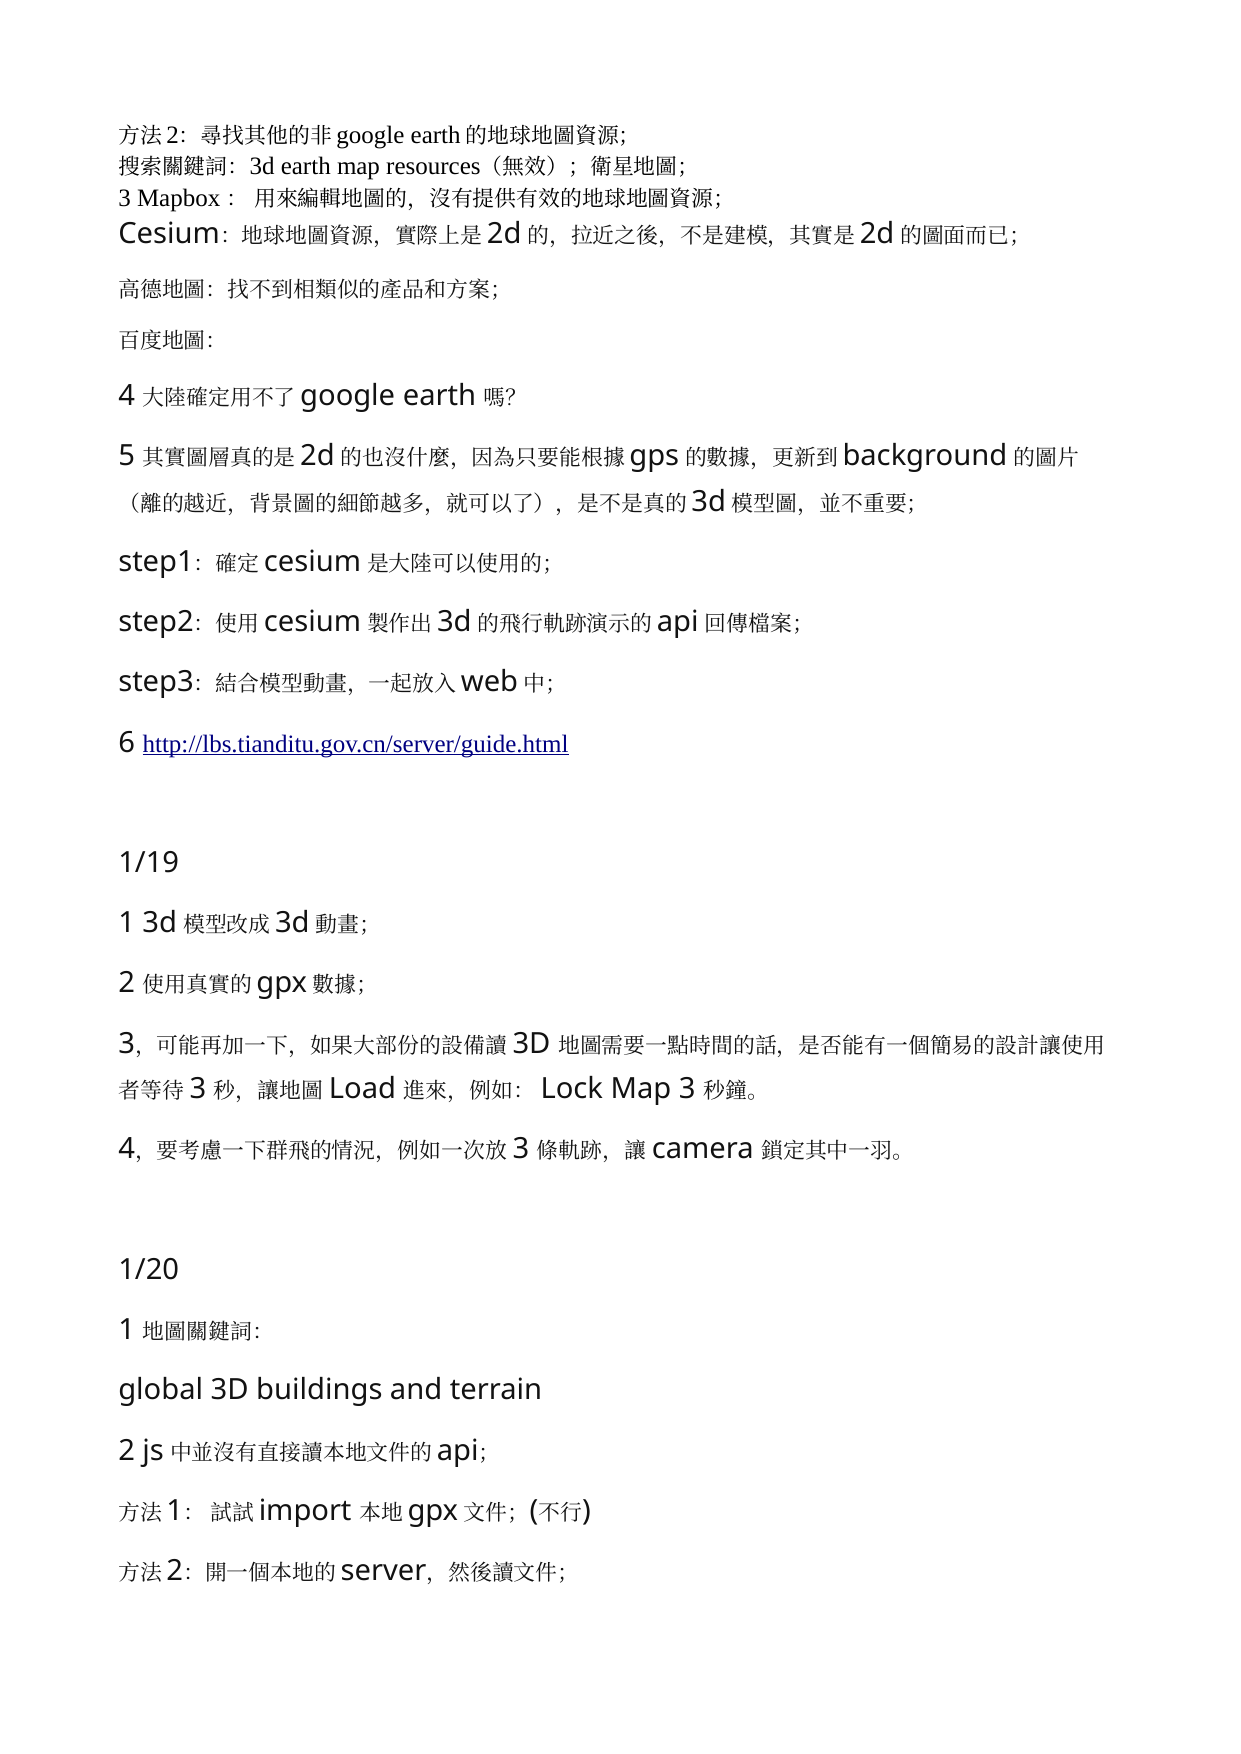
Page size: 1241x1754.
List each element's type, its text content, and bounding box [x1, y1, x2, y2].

text 1/20 [118, 1248, 1122, 1288]
text 方法2：開一個本地的server，然後讀文件； [118, 1549, 1122, 1589]
text 高德地圖：找不到相類似的產品和方案； [118, 273, 1122, 304]
text 方法2：尋找其他的非google earth的地球地圖資源； [118, 118, 1122, 149]
text 4，要考慮一下群飛的情況，例如一次放 3 條軌跡，讓 camera 鎖定其中一羽。 [118, 1128, 1122, 1167]
text 5 其實圖層真的是2d的也沒什麼，因為只要能根據gps的數據，更新到background的圖片（離的越近，背景圖的細節越多，就可以了），是不是真的3d模型圖，並不重要； [118, 434, 1122, 520]
text 1/19 [118, 841, 1122, 881]
text 1 地圖關鍵詞： [118, 1308, 1122, 1348]
text 2 使用真實的gpx數據； [118, 962, 1122, 1001]
text 搜索關鍵詞：3d earth map resources（無效）；衛星地圖； [118, 149, 1122, 181]
text Cesium：地球地圖資源，實際上是2d的，拉近之後，不是建模，其實是2d的圖面而已； [118, 212, 1122, 252]
text 3，可能再加一下，如果大部份的設備讀 3D 地圖需要一點時間的話，是否能有一個簡易的設計讓使用者等待 3 秒，讓地圖 Load 進來，例如： Lock Map 3 秒鐘。 [118, 1022, 1122, 1107]
text 6 http://lbs.tianditu.gov.cn/server/guide.html [118, 721, 1122, 761]
text global 3D buildings and terrain [118, 1368, 1122, 1408]
text 1 3d模型改成3d動畫； [118, 901, 1122, 941]
text 3 Mapbox ： 用來編輯地圖的，沒有提供有效的地球地圖資源； [118, 181, 1122, 212]
text step3：結合模型動畫，一起放入web中； [118, 661, 1122, 700]
text 百度地圖： [118, 323, 1122, 355]
text 方法1： 試試import 本地gpx文件；(不行) [118, 1489, 1122, 1529]
text step1：確定cesium是大陸可以使用的； [118, 540, 1122, 580]
text step2：使用cesium製作出3d的飛行軌跡演示的api回傳檔案； [118, 600, 1122, 640]
text 2 js中並沒有直接讀本地文件的api； [118, 1429, 1122, 1468]
text 4 大陸確定用不了google earth 嗎？ [118, 374, 1122, 414]
